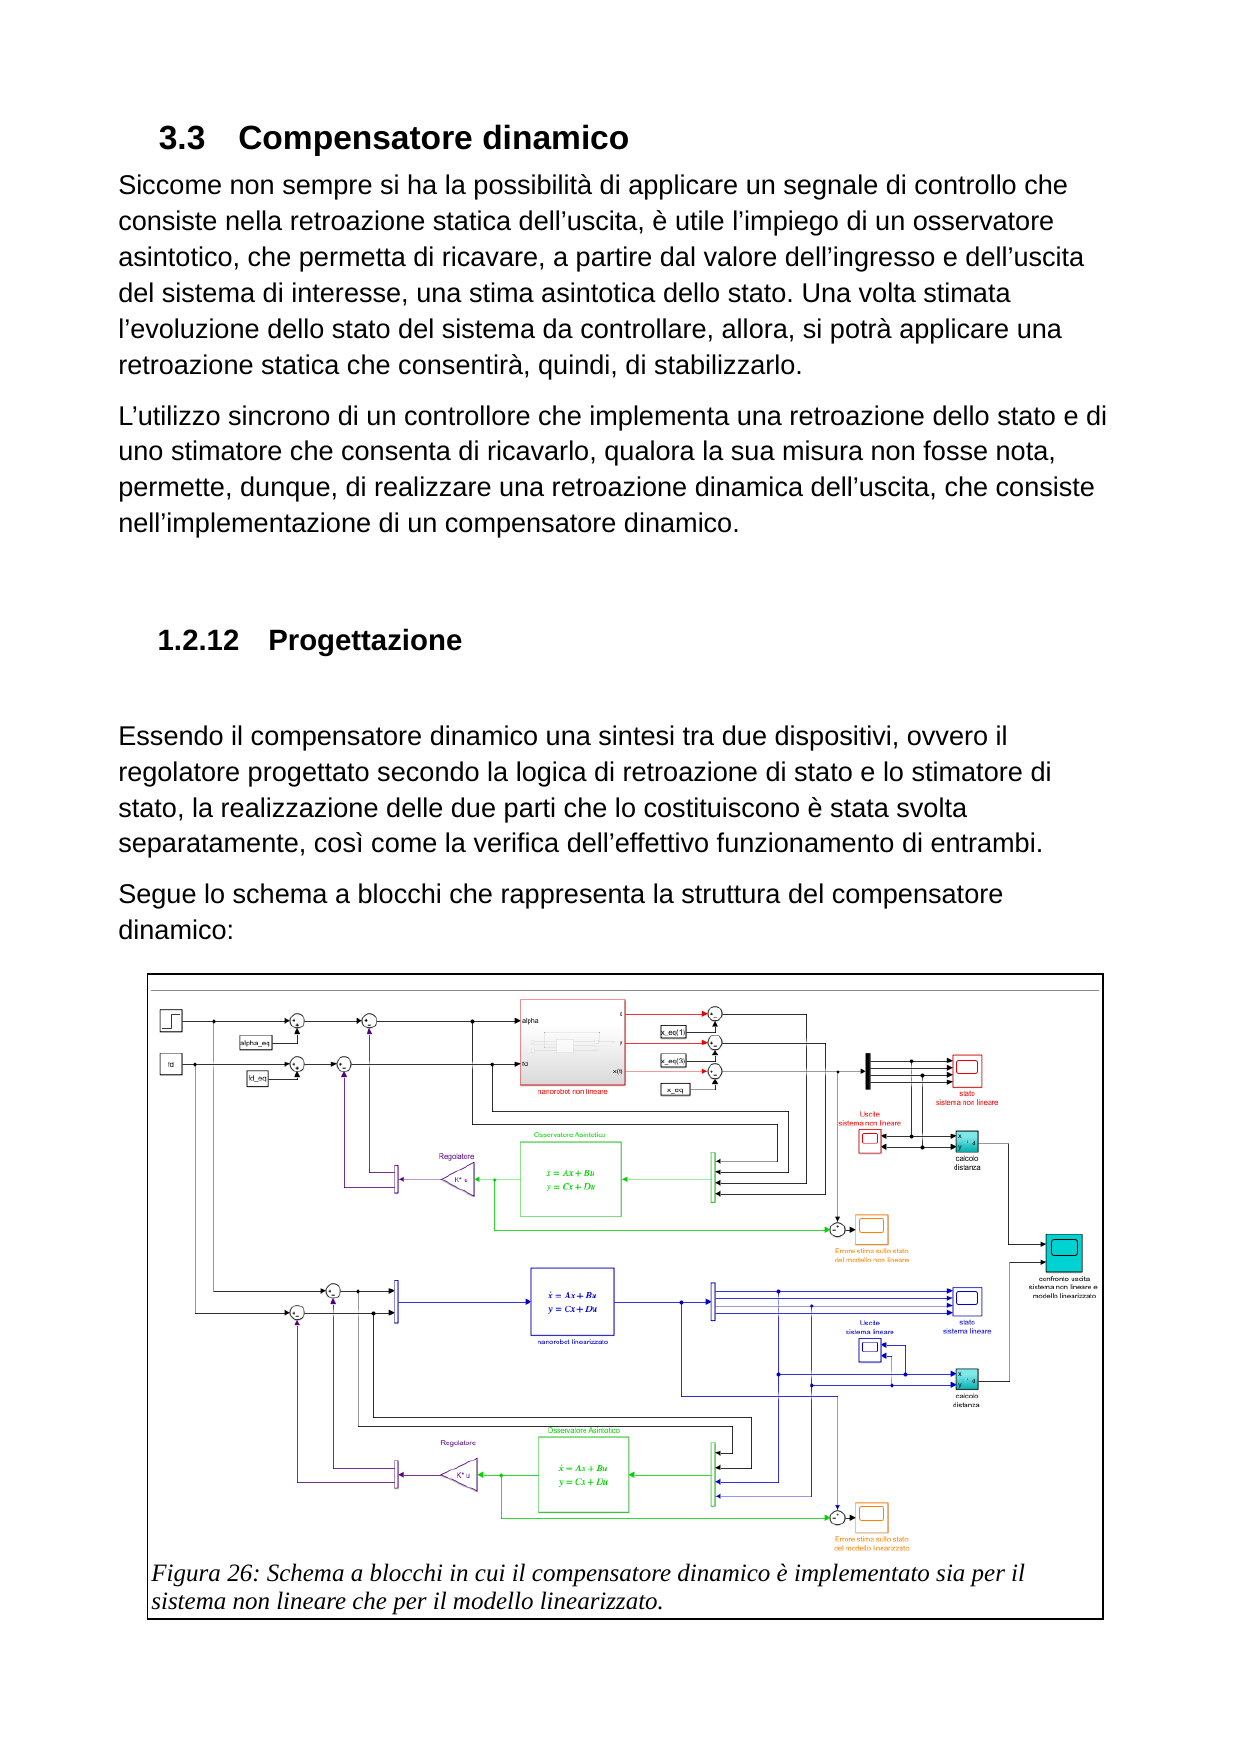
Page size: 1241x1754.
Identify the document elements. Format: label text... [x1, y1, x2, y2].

text Siccome non sempre si ha la possibilità di applicare un segnale di controllo che consiste nella retroazione statica dell’uscita, è utile l’impiego di un osservatore asintotico, che permetta di ricavare, a partire dal valore dell’ingresso e dell’uscita del sistema di interesse, una stima asintotica dello stato. Una volta stimata l’evoluzione dello stato del sistema da controllare, allora, si potrà applicare una retroazione statica che consentirà, quindi, di stabilizzarlo. [118, 169, 1122, 380]
text Essendo il compensatore dinamico una sintesi tra due dispositivi, ovvero il regolatore progettato secondo la logica di retroazione di stato e lo stimatore di stato, la realizzazione delle due parti che lo costituiscono è stata svolta separatamente, così come la verifica dell’effettivo funzionamento di entrambi. [118, 720, 1122, 859]
text Segue lo schema a blocchi che rappresenta la struttura del compensatore dinamico: [118, 878, 1122, 945]
picture [151, 990, 1100, 1553]
text Figura 26: Schema a blocchi in cui il compensatore dinamico è implementato sia per il sistema non lineare che per il modello linearizzato. [151, 1553, 1099, 1615]
subtitle Progettazione [118, 623, 1122, 657]
subtitle Compensatore dinamico [149, 118, 1122, 157]
text L’utilizzo sincrono di un controllore che implementa una retroazione dello stato e di uno stimatore che consenta di ricavarlo, qualora la sua misura non fosse nota, permette, dunque, di realizzare una retroazione dinamica dell’uscita, che consiste nell’implementazione di un compensatore dinamico. [118, 399, 1122, 538]
